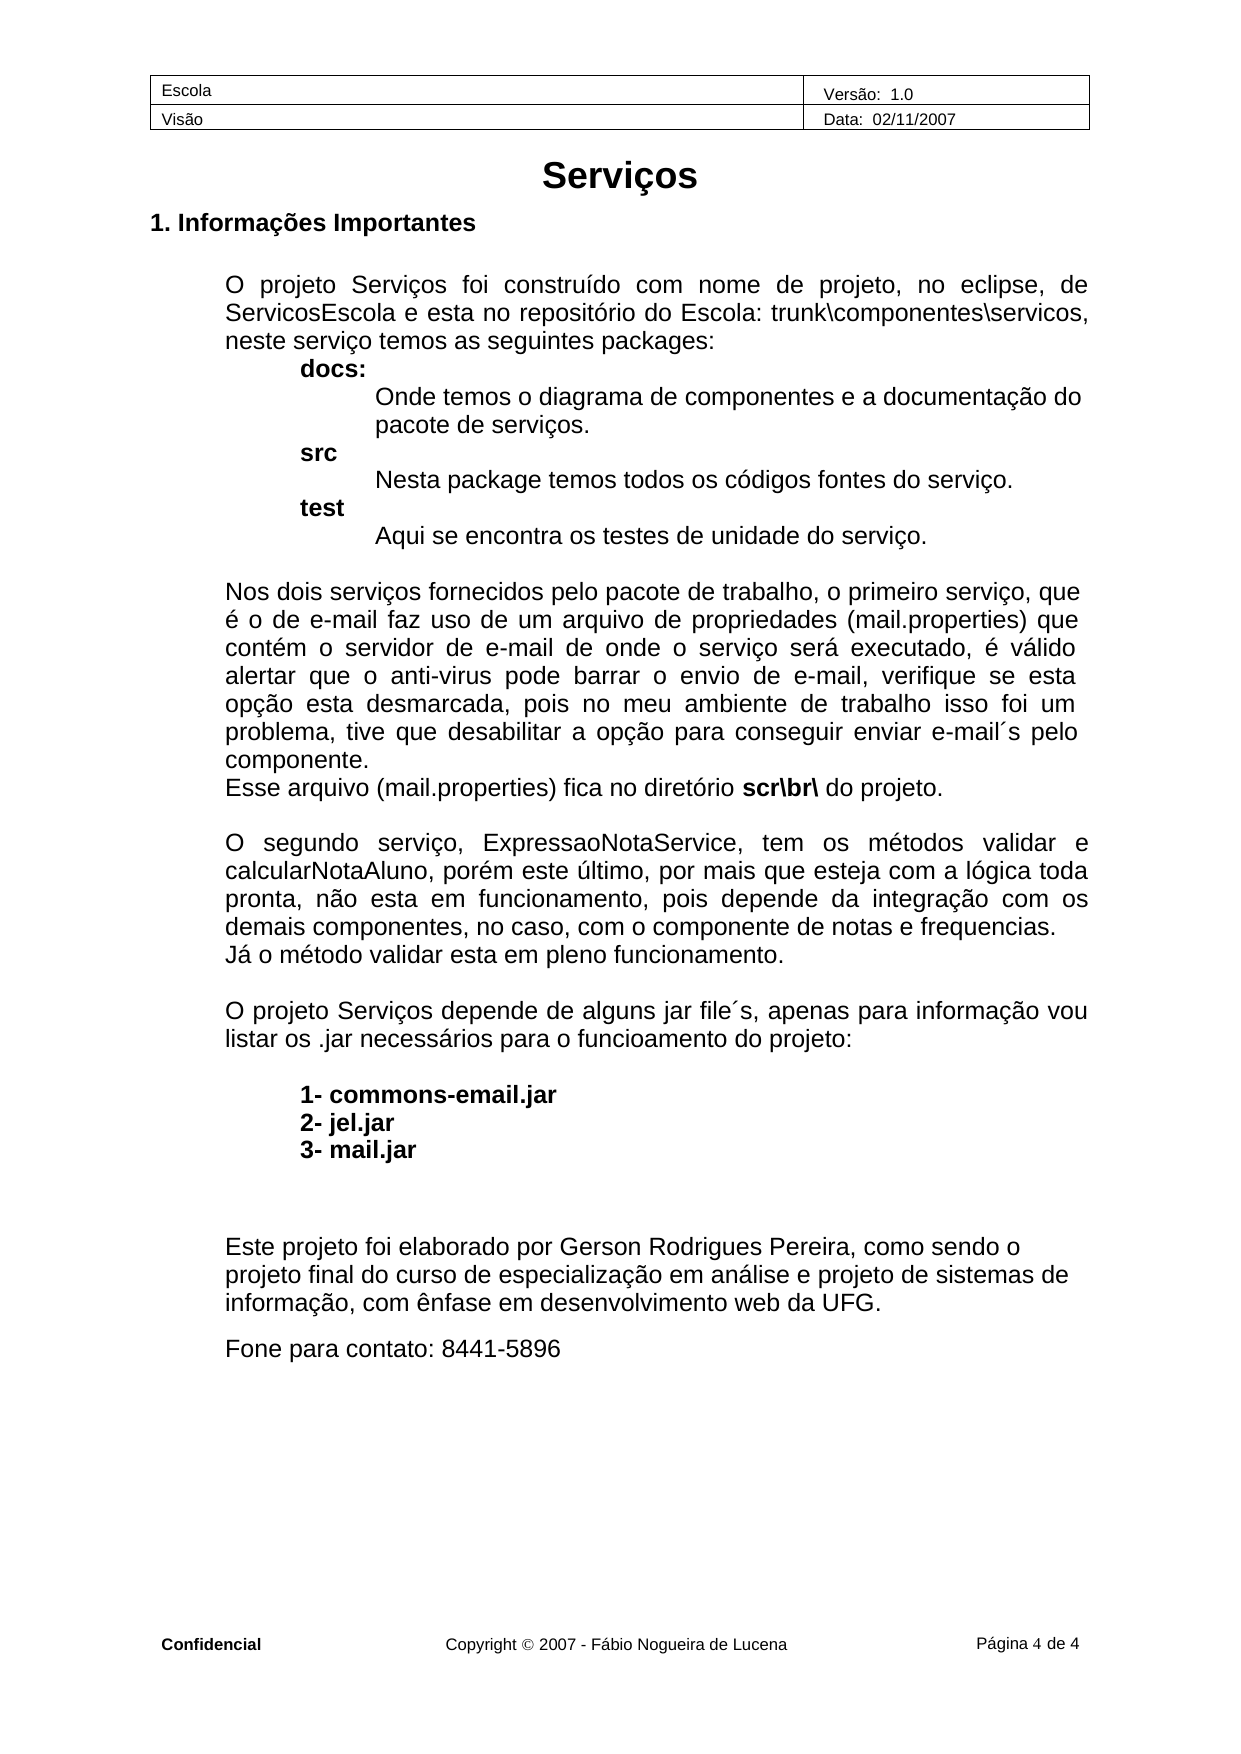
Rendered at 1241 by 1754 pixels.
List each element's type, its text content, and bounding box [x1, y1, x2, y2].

text src [225, 438, 1090, 466]
text Onde temos o diagrama de componentes e a documentação do pacote de serviços. [225, 383, 1090, 438]
text Aqui se encontra os testes de unidade do serviço. [225, 522, 1090, 550]
text docs: [225, 355, 1090, 383]
text 1- commons-email.jar [225, 1081, 1090, 1108]
text Nesta package temos todos os códigos fontes do serviço. [225, 466, 1090, 494]
text test [225, 494, 1090, 522]
text Este projeto foi elaborado por Gerson Rodrigues Pereira, como sendo o projeto final do curso de especialização em análise e projeto de sistemas de informação, com ênfase em desenvolvimento web da UFG. [150, 1233, 1090, 1316]
text Nos dois serviços fornecidos pelo pacote de trabalho, o primeiro serviço, que é o de e-mail faz uso de um arquivo de propriedades (mail.properties) que contém o servidor de e-mail de onde o serviço será executado, é válido alertar que o anti-virus pode barrar o envio de e-mail, verifique se esta opção esta desmarcada, pois no meu ambiente de trabalho isso foi um problema, tive que desabilitar a opção para conseguir enviar e-mail´s pelo componente. [150, 578, 1090, 773]
text Serviços [150, 154, 1090, 196]
text Fone para contato: 8441-5896 [150, 1335, 1090, 1363]
text Esse arquivo (mail.properties) fica no diretório scr\br\ do projeto. [150, 773, 1090, 801]
text Já o método validar esta em pleno funcionamento. [225, 941, 1090, 969]
text O projeto Serviços foi construído com nome de projeto, no eclipse, de ServicosEscola e esta no repositório do Escola: trunk\componentes\servicos, neste serviço temos as seguintes packages: [225, 271, 1090, 355]
text 3- mail.jar [225, 1136, 1090, 1164]
text O projeto Serviços depende de alguns jar file´s, apenas para informação vou listar os .jar necessários para o funcioamento do projeto: [225, 997, 1090, 1053]
text 2- jel.jar [225, 1108, 1090, 1136]
text O segundo serviço, ExpressaoNotaService, tem os métodos validar e calcularNotaAluno, porém este último, por mais que esteja com a lógica toda pronta, não esta em funcionamento, pois depende da integração com os demais componentes, no caso, com o componente de notas e frequencias. [225, 829, 1090, 941]
subtitle Informações Importantes [150, 209, 1090, 237]
